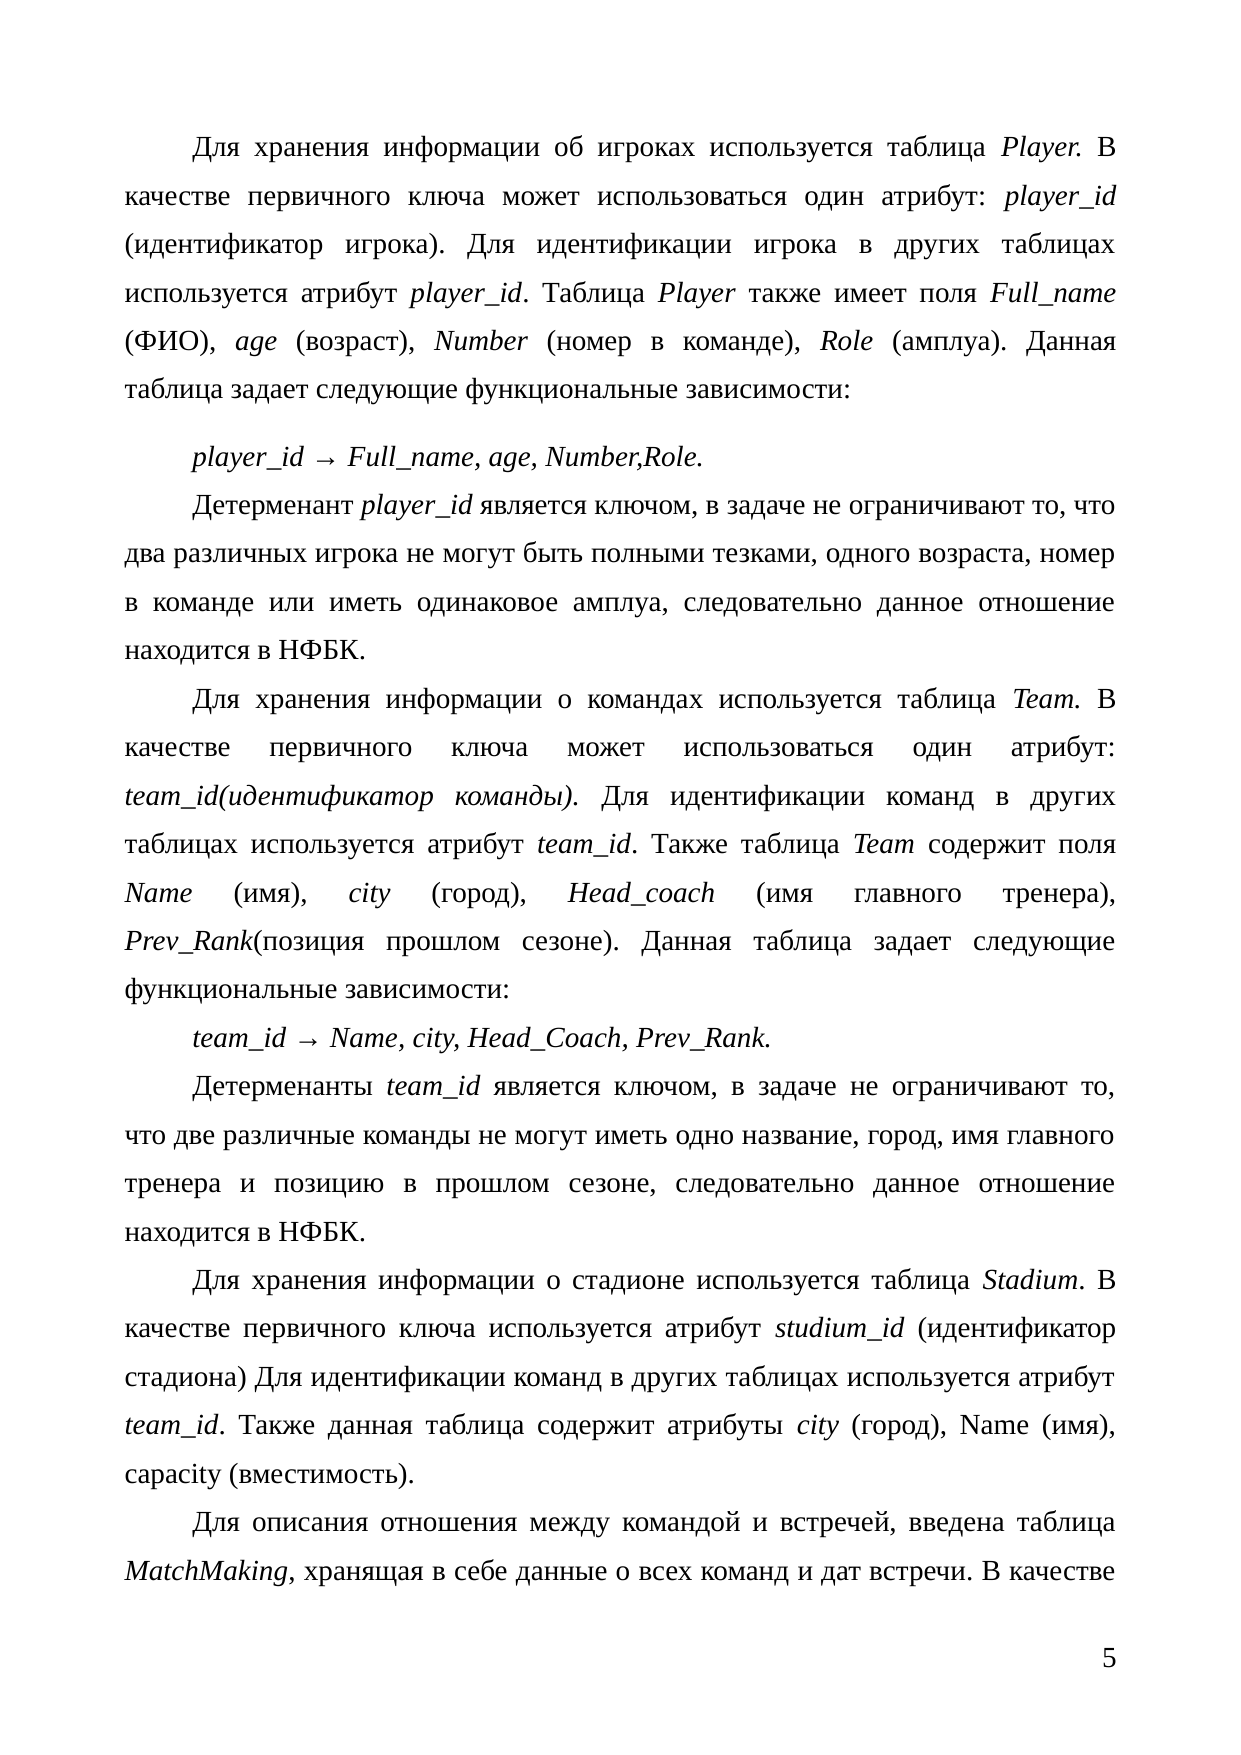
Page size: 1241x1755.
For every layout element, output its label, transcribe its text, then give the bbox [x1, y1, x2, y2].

text Для хранения информации об игроках используется таблица Player. В качестве первичного ключа может использоваться один атрибут: player_id (идентификатор игрока). Для идентификации игрока в других таблицах используется атрибут player_id. Таблица Player также имеет поля Full_name (ФИО), age (возраст), Number (номер в команде), Role (амплуа). Данная таблица задает следующие функциональные зависимости: [118, 124, 1122, 411]
text Для описания отношения между командой и встречей, введена таблица MatchMaking, хранящая в себе данные о всех команд и дат встречи. В качестве [118, 1499, 1122, 1593]
text Для хранения информации о стадионе используется таблица Stadium. В качестве первичного ключа используется атрибут studium_id (идентификатор стадиона) Для идентификации команд в других таблицах используется атрибут team_id. Также данная таблица содержит атрибуты city (город), Name (имя), capacity (вместимость). [118, 1257, 1122, 1489]
text Детерменант player_id является ключом, в задаче не ограничивают то, что два различных игрока не могут быть полными тезками, одного возраста, номер в команде или иметь одинаковое амплуа, следовательно данное отношение находится в НФБК. [118, 482, 1122, 666]
text Детерменанты team_id является ключом, в задаче не ограничивают то, что две различные команды не могут иметь одно название, город, имя главного тренера и позицию в прошлом сезоне, следовательно данное отношение находится в НФБК. [118, 1063, 1122, 1247]
text player_id → Full_name, age, Number,Role. [118, 434, 1122, 472]
text Для хранения информации о командах используется таблица Team. В качестве первичного ключа может использоваться один атрибут: team_id(идентификатор команды). Для идентификации команд в других таблицах используется атрибут team_id. Также таблица Team содержит поля Name (имя), city (город), Head_coach (имя главного тренера), Prev_Rank(позиция прошлом сезоне). Данная таблица задает следующие функциональные зависимости: [118, 676, 1122, 1005]
text team_id → Name, city, Head_Coach, Prev_Rank. [118, 1015, 1122, 1053]
